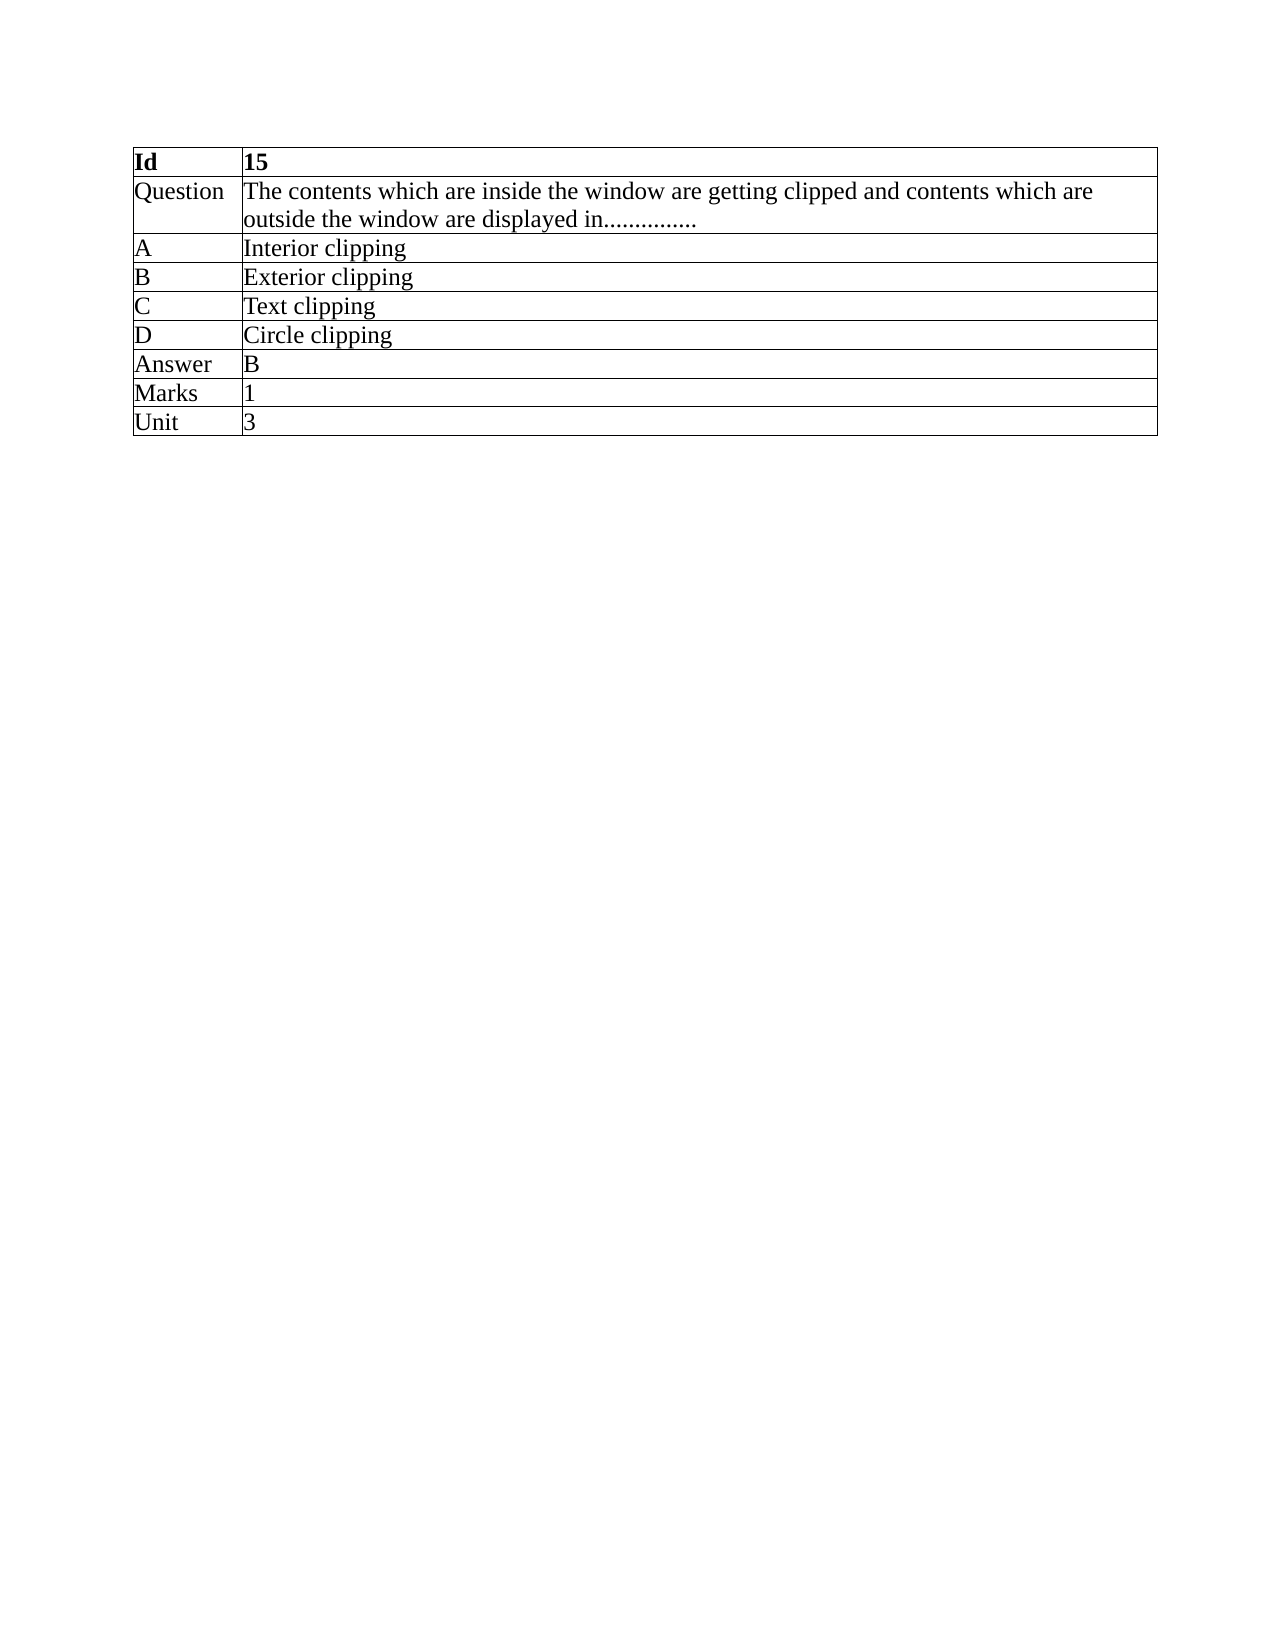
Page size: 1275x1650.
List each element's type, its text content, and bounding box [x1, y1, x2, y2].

table_cell Answer [134, 350, 242, 378]
table_cell Unit [134, 407, 242, 435]
table_cell Marks [134, 379, 242, 406]
table_cell 3 [243, 407, 1157, 435]
table_header Id [134, 148, 242, 176]
table_cell C [134, 292, 242, 320]
table_cell B [243, 350, 1157, 378]
table_cell B [134, 263, 242, 291]
table_cell A [134, 234, 242, 262]
table_header 15 [243, 148, 1157, 176]
table_cell Interior clipping [243, 234, 1157, 262]
table_cell Text clipping [243, 292, 1157, 320]
table_cell Question [134, 177, 242, 233]
table_cell Exterior clipping [243, 263, 1157, 291]
table_cell The contents which are inside the window are getting clipped and contents which are outside the window are displayed in............... [243, 177, 1157, 233]
table_cell D [134, 321, 242, 349]
table_cell Circle clipping [243, 321, 1157, 349]
table_cell 1 [243, 379, 1157, 406]
